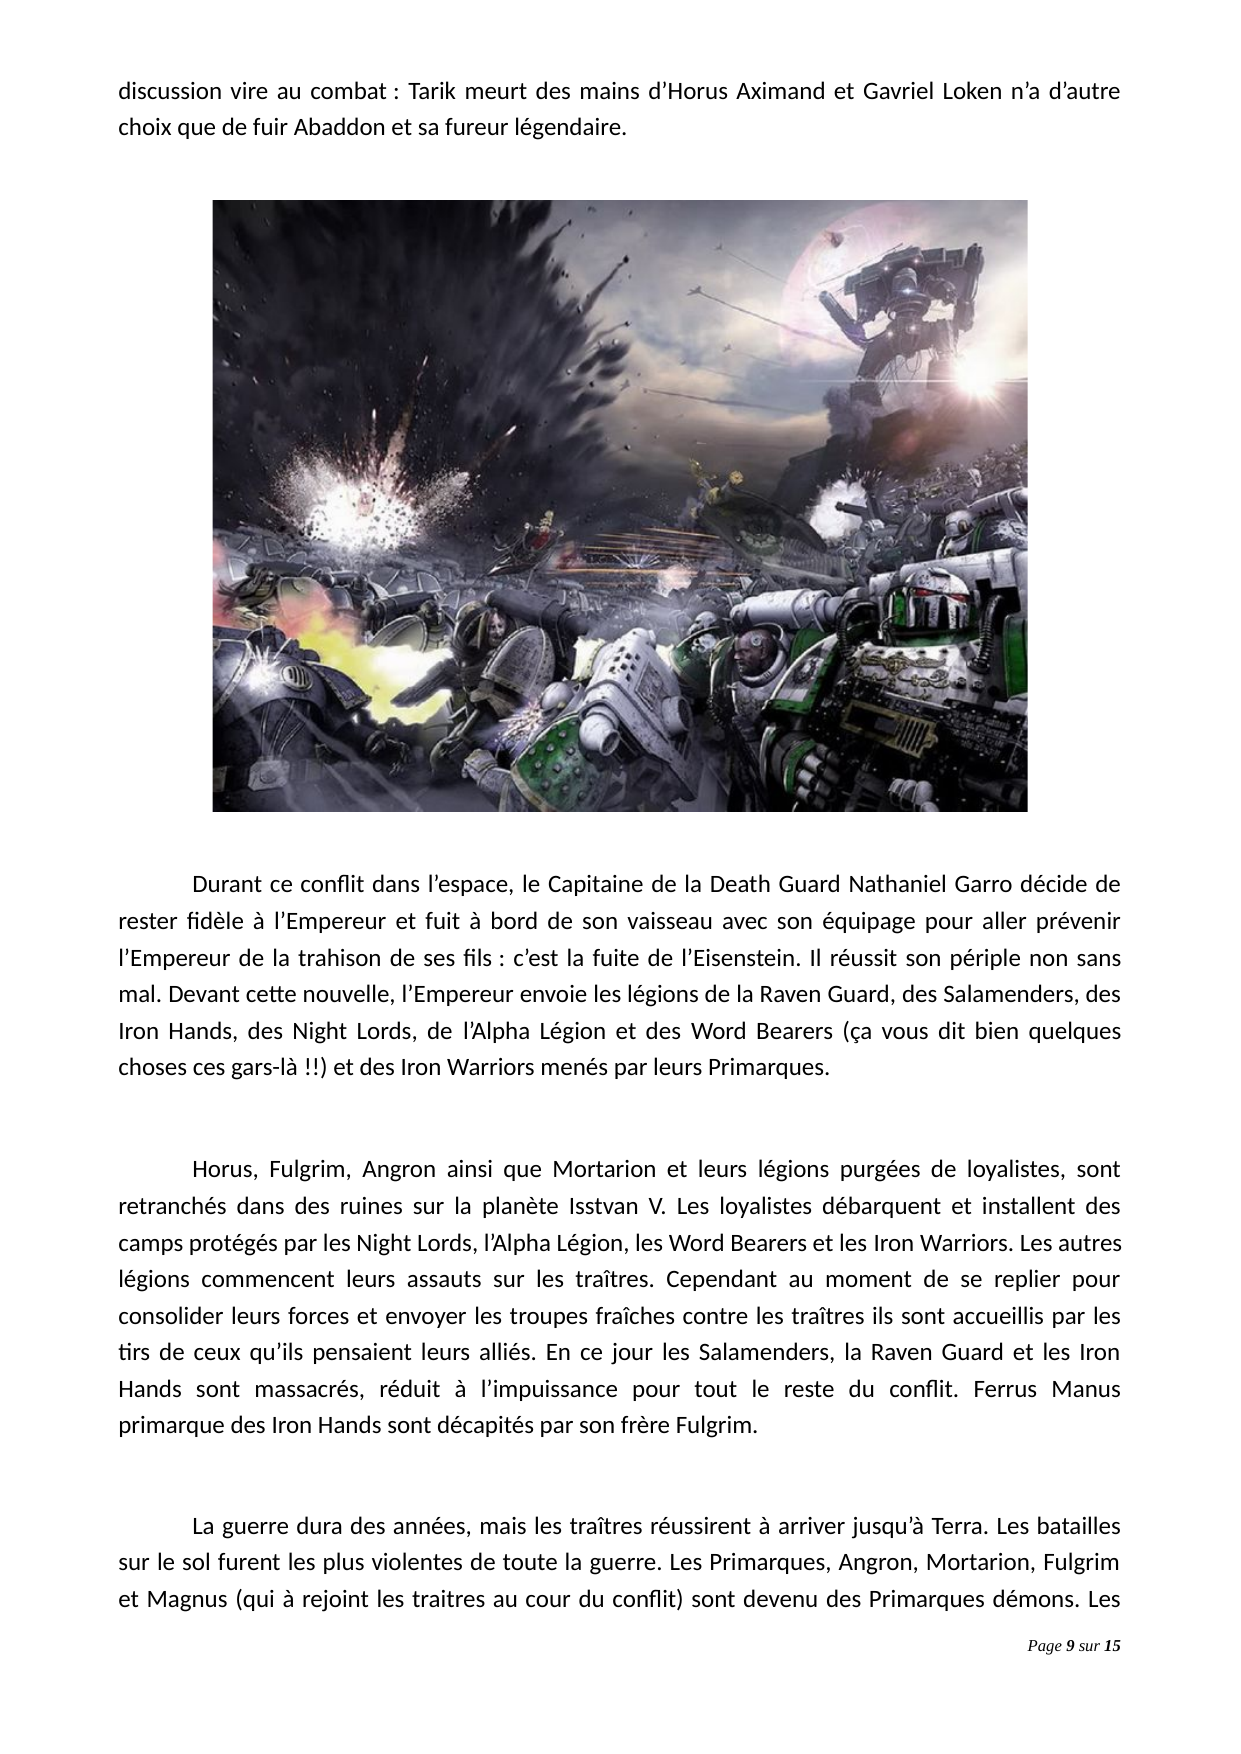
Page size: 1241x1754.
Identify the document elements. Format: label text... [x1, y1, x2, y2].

text discussion vire au combat : Tarik meurt des mains d’Horus Aximand et Gavriel Loken n’a d’autre choix que de fuir Abaddon et sa fureur légendaire. [118, 75, 1122, 142]
text Durant ce conflit dans l’espace, le Capitaine de la Death Guard Nathaniel Garro décide de rester fidèle à l’Empereur et fuit à bord de son vaisseau avec son équipage pour aller prévenir l’Empereur de la trahison de ses fils : c’est la fuite de l’Eisenstein. Il réussit son périple non sans mal. Devant cette nouvelle, l’Empereur envoie les légions de la Raven Guard, des Salamenders, des Iron Hands, des Night Lords, de l’Alpha Légion et des Word Bearers (ça vous dit bien quelques choses ces gars-là !!) et des Iron Warriors menés par leurs Primarques. [118, 868, 1122, 1082]
picture [212, 200, 1028, 812]
text Horus, Fulgrim, Angron ainsi que Mortarion et leurs légions purgées de loyalistes, sont retranchés dans des ruines sur la planète Isstvan V. Les loyalistes débarquent et installent des camps protégés par les Night Lords, l’Alpha Légion, les Word Bearers et les Iron Warriors. Les autres légions commencent leurs assauts sur les traîtres. Cependant au moment de se replier pour consolider leurs forces et envoyer les troupes fraîches contre les traîtres ils sont accueillis par les tirs de ceux qu’ils pensaient leurs alliés. En ce jour les Salamenders, la Raven Guard et les Iron Hands sont massacrés, réduit à l’impuissance pour tout le reste du conflit. Ferrus Manus primarque des Iron Hands sont décapités par son frère Fulgrim. [118, 1154, 1122, 1440]
text La guerre dura des années, mais les traîtres réussirent à arriver jusqu’à Terra. Les batailles sur le sol furent les plus violentes de toute la guerre. Les Primarques, Angron, Mortarion, Fulgrim et Magnus (qui à rejoint les traitres au cour du conflit) sont devenu des Primarques démons. Les [118, 1510, 1122, 1613]
